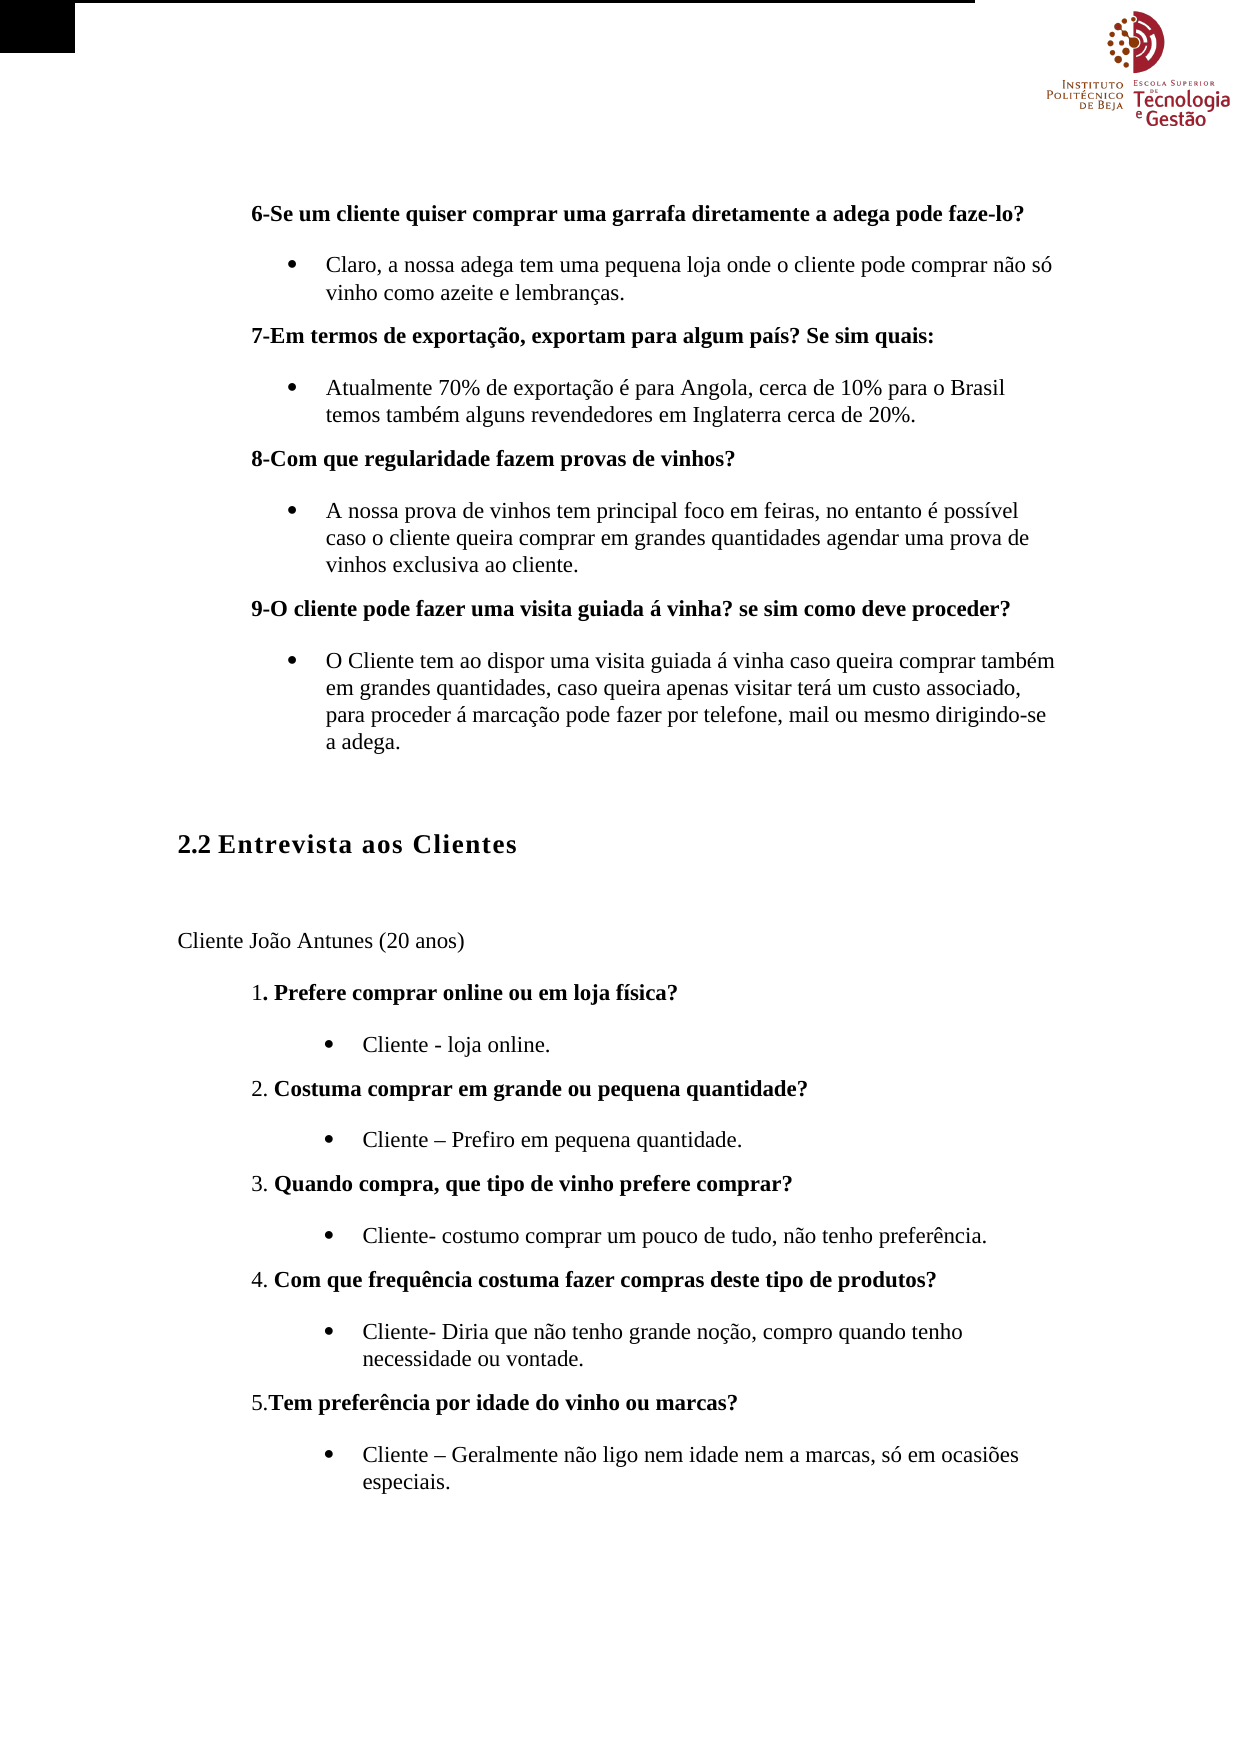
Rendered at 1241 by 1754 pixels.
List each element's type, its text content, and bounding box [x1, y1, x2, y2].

text 8-Com que regularidade fazem provas de vinhos? [177, 445, 1063, 472]
text 9-O cliente pode fazer uma visita guiada á vinha? se sim como deve proceder? [177, 595, 1063, 621]
list Claro, a nossa adega tem uma pequena loja onde o cliente pode comprar não só vinho como azeite e lembranças. [288, 252, 1063, 305]
text 3. Quando compra, que tipo de vinho prefere comprar? [177, 1170, 1063, 1197]
list Cliente – Prefiro em pequena quantidade. [325, 1127, 1063, 1153]
list Cliente - loja online. [325, 1031, 1063, 1057]
list Cliente- Diria que não tenho grande noção, compro quando tenho necessidade ou vontade. [325, 1318, 1063, 1371]
subtitle 2.2 Entrevista aos Clientes [177, 828, 1063, 859]
text 1. Prefere comprar online ou em loja física? [177, 979, 1063, 1005]
text 5.Tem preferência por idade do vinho ou marcas? [177, 1389, 1063, 1415]
list Atualmente 70% de exportação é para Angola, cerca de 10% para o Brasil temos também alguns revendedores em Inglaterra cerca de 20%. [288, 374, 1063, 428]
list Cliente- costumo comprar um pouco de tudo, não tenho preferência. [325, 1222, 1063, 1249]
list A nossa prova de vinhos tem principal foco em feiras, no entanto é possível caso o cliente queira comprar em grandes quantidades agendar uma prova de vinhos exclusiva ao cliente. [288, 497, 1063, 578]
text 7-Em termos de exportação, exportam para algum país? Se sim quais: [177, 322, 1063, 349]
text 4. Com que frequência costuma fazer compras deste tipo de produtos? [177, 1266, 1063, 1292]
list O Cliente tem ao dispor uma visita guiada á vinha caso queira comprar também em grandes quantidades, caso queira apenas visitar terá um custo associado, para proceder á marcação pode fazer por telefone, mail ou mesmo dirigindo-se a adega. [288, 647, 1063, 755]
text 2. Costuma comprar em grande ou pequena quantidade? [177, 1074, 1063, 1101]
list Cliente – Geralmente não ligo nem idade nem a marcas, só em ocasiões especiais. [325, 1441, 1063, 1494]
text 6-Se um cliente quiser comprar uma garrafa diretamente a adega pode faze-lo? [177, 199, 1063, 226]
text Cliente João Antunes (20 anos) [177, 927, 1063, 953]
